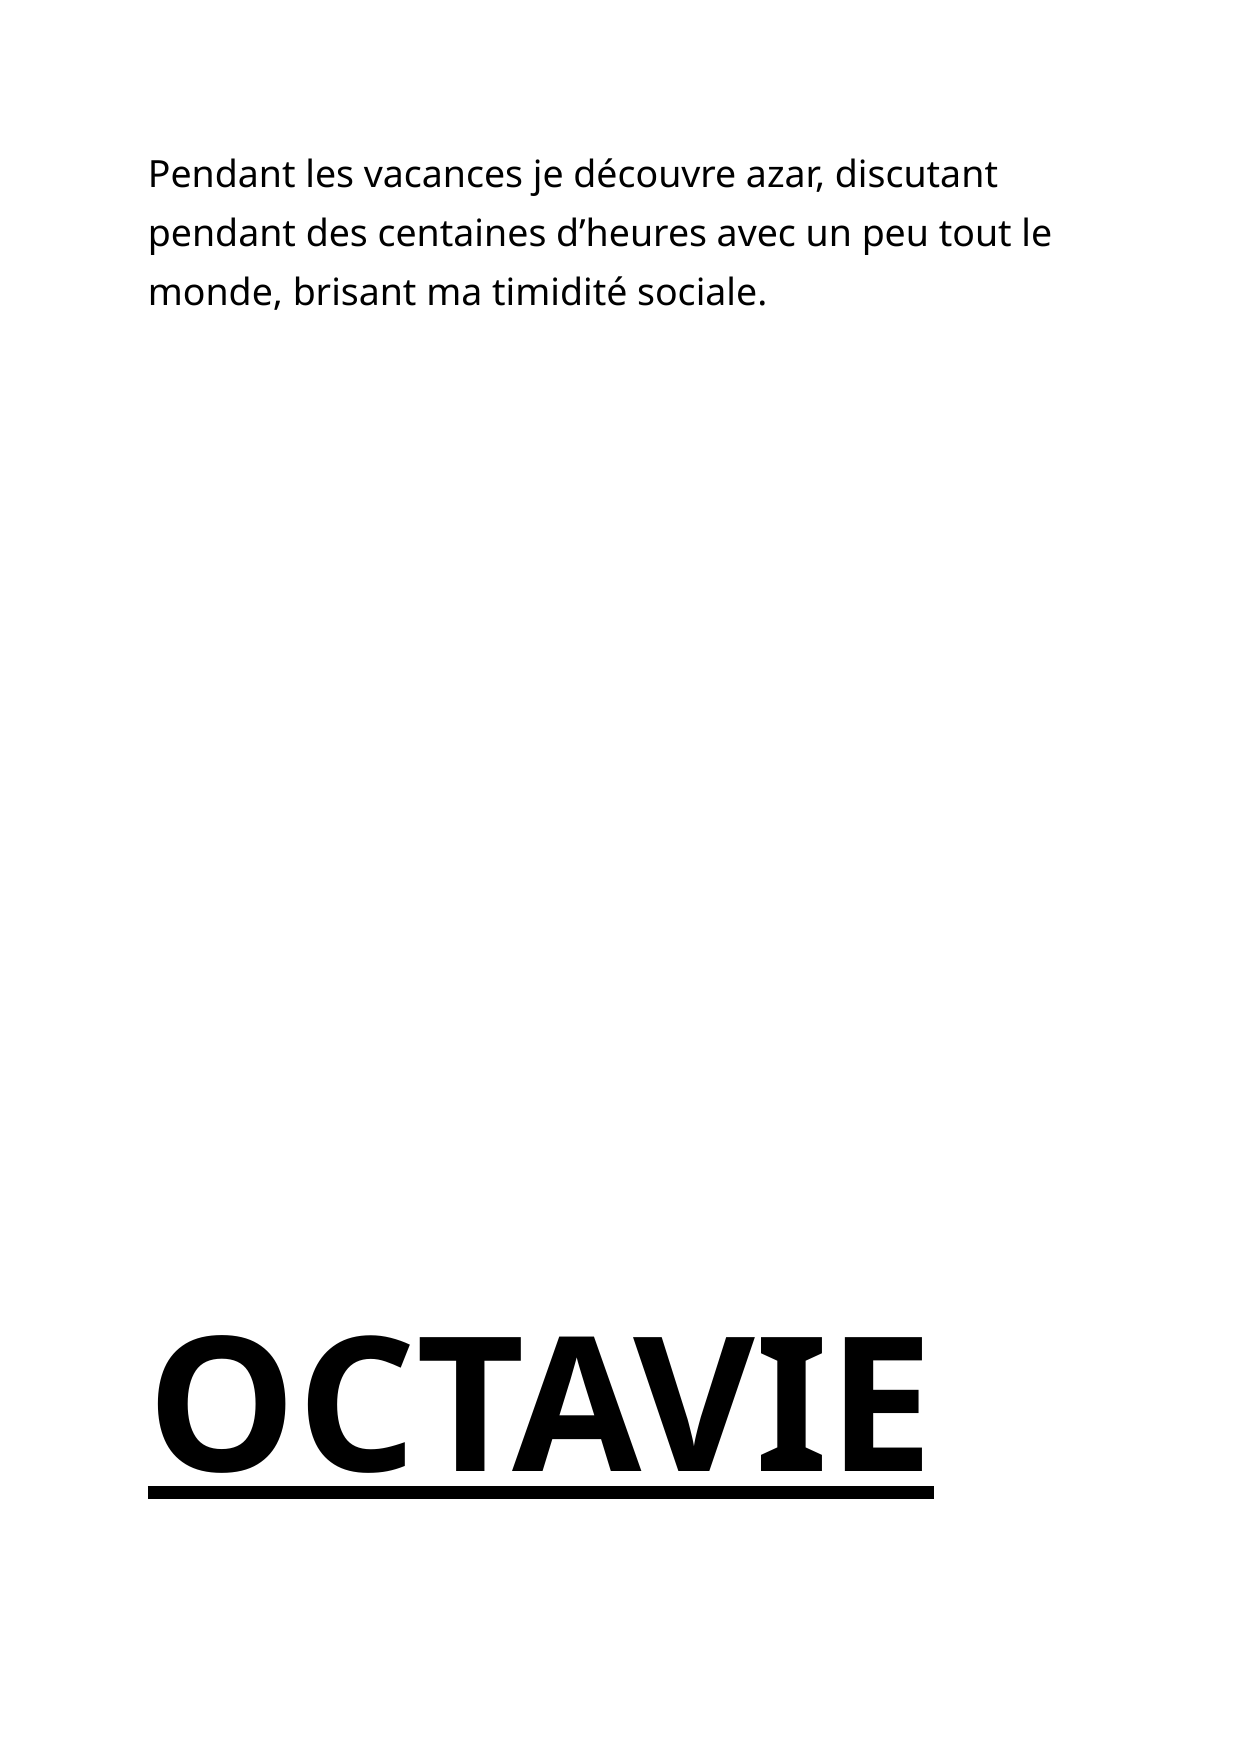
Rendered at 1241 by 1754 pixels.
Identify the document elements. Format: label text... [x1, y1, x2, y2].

text Pendant les vacances je découvre azar, discutant pendant des centaines d’heures avec un peu tout le monde, brisant ma timidité sociale. [148, 148, 1093, 316]
text OCTAVIE [148, 1271, 1093, 1527]
